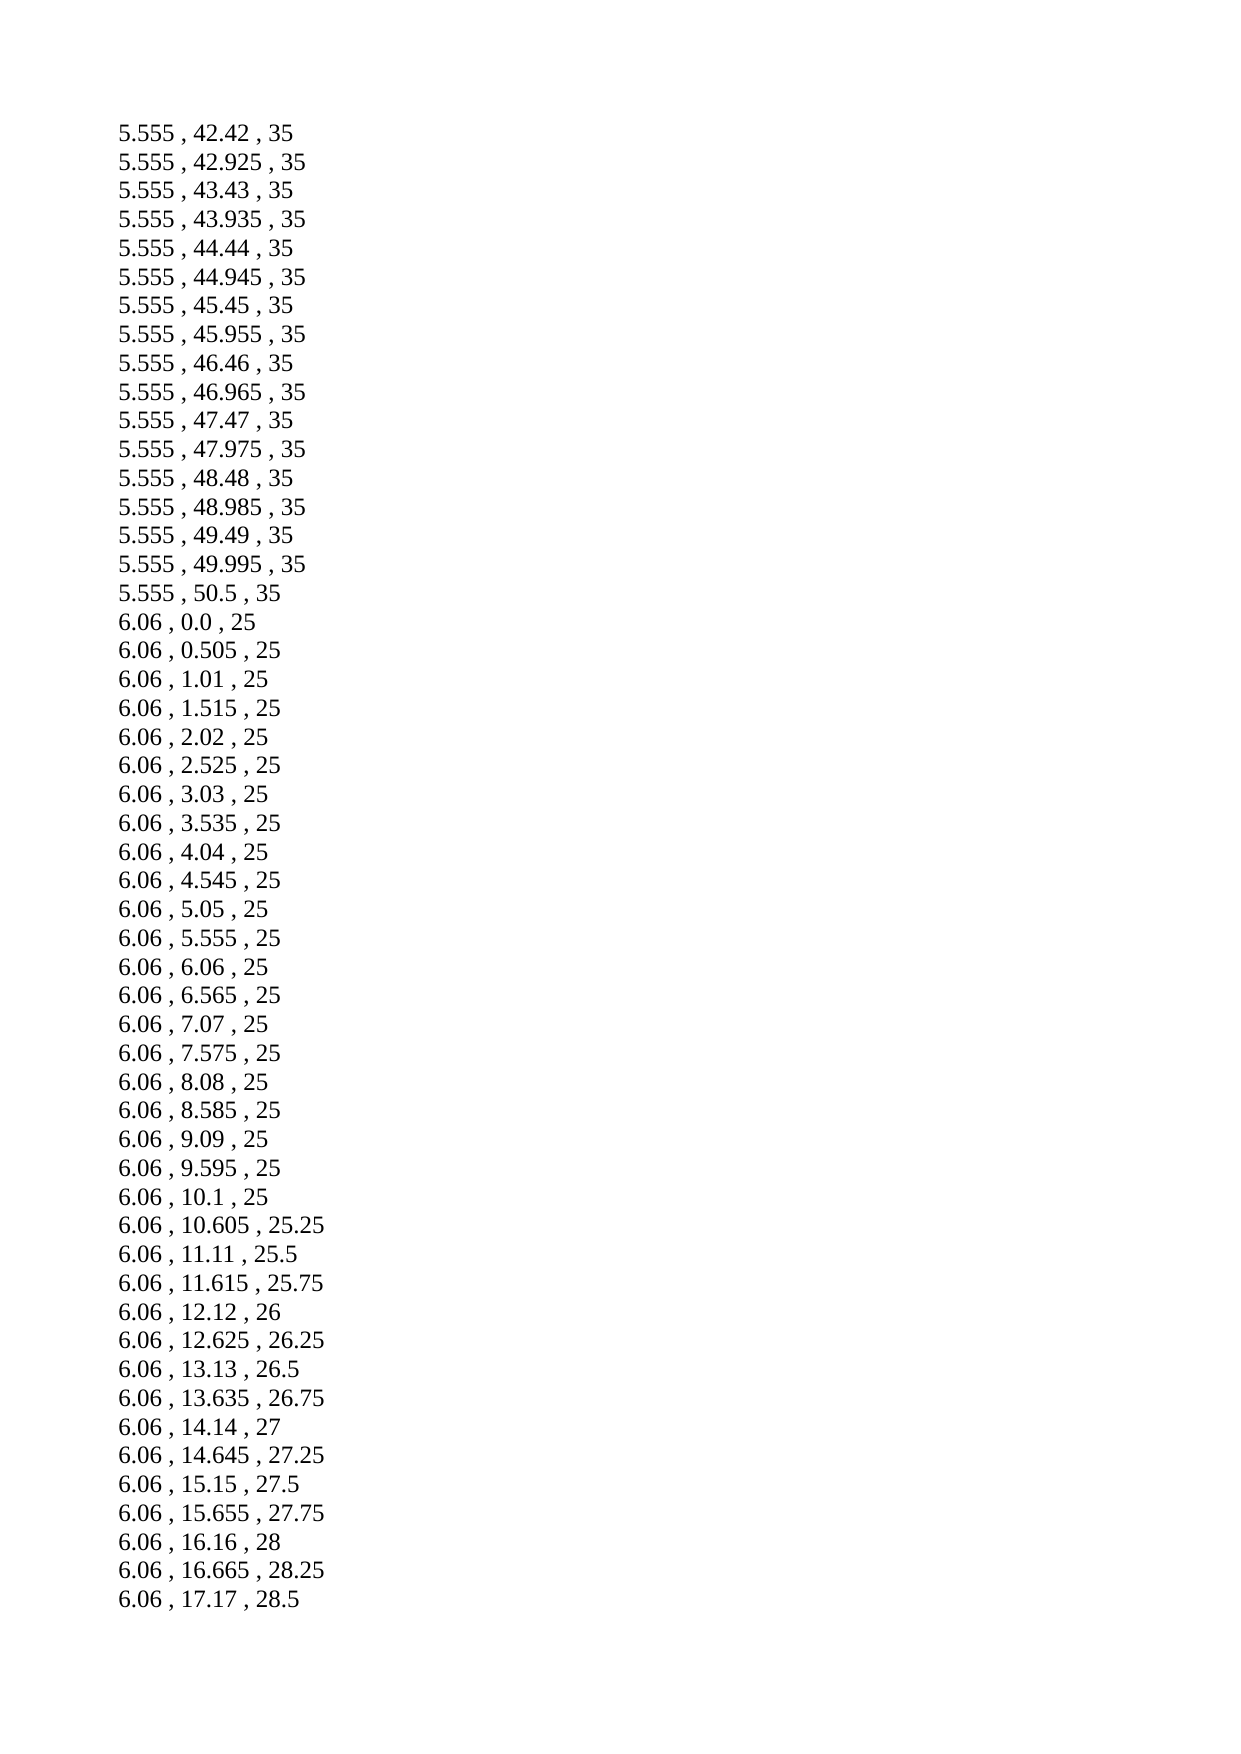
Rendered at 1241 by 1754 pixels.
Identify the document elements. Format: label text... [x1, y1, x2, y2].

text 5.555 , 48.985 , 35 [118, 492, 1122, 521]
text 6.06 , 4.04 , 25 [118, 837, 1122, 866]
text 6.06 , 13.13 , 26.5 [118, 1354, 1122, 1383]
text 6.06 , 8.08 , 25 [118, 1067, 1122, 1096]
text 5.555 , 49.995 , 35 [118, 549, 1122, 578]
text 6.06 , 0.505 , 25 [118, 636, 1122, 664]
text 6.06 , 4.545 , 25 [118, 866, 1122, 894]
text 6.06 , 12.12 , 26 [118, 1297, 1122, 1326]
text 6.06 , 9.595 , 25 [118, 1153, 1122, 1182]
text 6.06 , 8.585 , 25 [118, 1096, 1122, 1124]
text 6.06 , 3.535 , 25 [118, 808, 1122, 837]
text 5.555 , 48.48 , 35 [118, 463, 1122, 492]
text 5.555 , 46.965 , 35 [118, 377, 1122, 406]
text 5.555 , 43.43 , 35 [118, 176, 1122, 204]
text 5.555 , 47.47 , 35 [118, 406, 1122, 434]
text 6.06 , 2.02 , 25 [118, 722, 1122, 751]
text 6.06 , 14.14 , 27 [118, 1412, 1122, 1441]
text 5.555 , 45.955 , 35 [118, 319, 1122, 348]
text 6.06 , 5.05 , 25 [118, 894, 1122, 923]
text 6.06 , 15.15 , 27.5 [118, 1469, 1122, 1498]
text 5.555 , 46.46 , 35 [118, 348, 1122, 377]
text 6.06 , 16.16 , 28 [118, 1527, 1122, 1556]
text 6.06 , 7.575 , 25 [118, 1038, 1122, 1067]
text 5.555 , 50.5 , 35 [118, 578, 1122, 607]
text 6.06 , 6.565 , 25 [118, 981, 1122, 1009]
text 6.06 , 5.555 , 25 [118, 923, 1122, 952]
text 6.06 , 10.1 , 25 [118, 1182, 1122, 1211]
text 6.06 , 7.07 , 25 [118, 1009, 1122, 1038]
text 5.555 , 42.42 , 35 [118, 118, 1122, 147]
text 5.555 , 44.44 , 35 [118, 233, 1122, 262]
text 5.555 , 42.925 , 35 [118, 147, 1122, 176]
text 6.06 , 11.615 , 25.75 [118, 1268, 1122, 1297]
text 6.06 , 9.09 , 25 [118, 1124, 1122, 1153]
text 5.555 , 49.49 , 35 [118, 521, 1122, 549]
text 6.06 , 11.11 , 25.5 [118, 1239, 1122, 1268]
text 5.555 , 44.945 , 35 [118, 262, 1122, 291]
text 5.555 , 47.975 , 35 [118, 434, 1122, 463]
text 6.06 , 15.655 , 27.75 [118, 1498, 1122, 1527]
text 5.555 , 45.45 , 35 [118, 291, 1122, 319]
text 6.06 , 17.17 , 28.5 [118, 1584, 1122, 1613]
text 6.06 , 16.665 , 28.25 [118, 1556, 1122, 1584]
text 6.06 , 12.625 , 26.25 [118, 1326, 1122, 1354]
text 6.06 , 1.01 , 25 [118, 664, 1122, 693]
text 6.06 , 3.03 , 25 [118, 779, 1122, 808]
text 5.555 , 43.935 , 35 [118, 204, 1122, 233]
text 6.06 , 10.605 , 25.25 [118, 1211, 1122, 1239]
text 6.06 , 2.525 , 25 [118, 751, 1122, 779]
text 6.06 , 0.0 , 25 [118, 607, 1122, 636]
text 6.06 , 1.515 , 25 [118, 693, 1122, 722]
text 6.06 , 6.06 , 25 [118, 952, 1122, 981]
text 6.06 , 14.645 , 27.25 [118, 1441, 1122, 1469]
text 6.06 , 13.635 , 26.75 [118, 1383, 1122, 1412]
